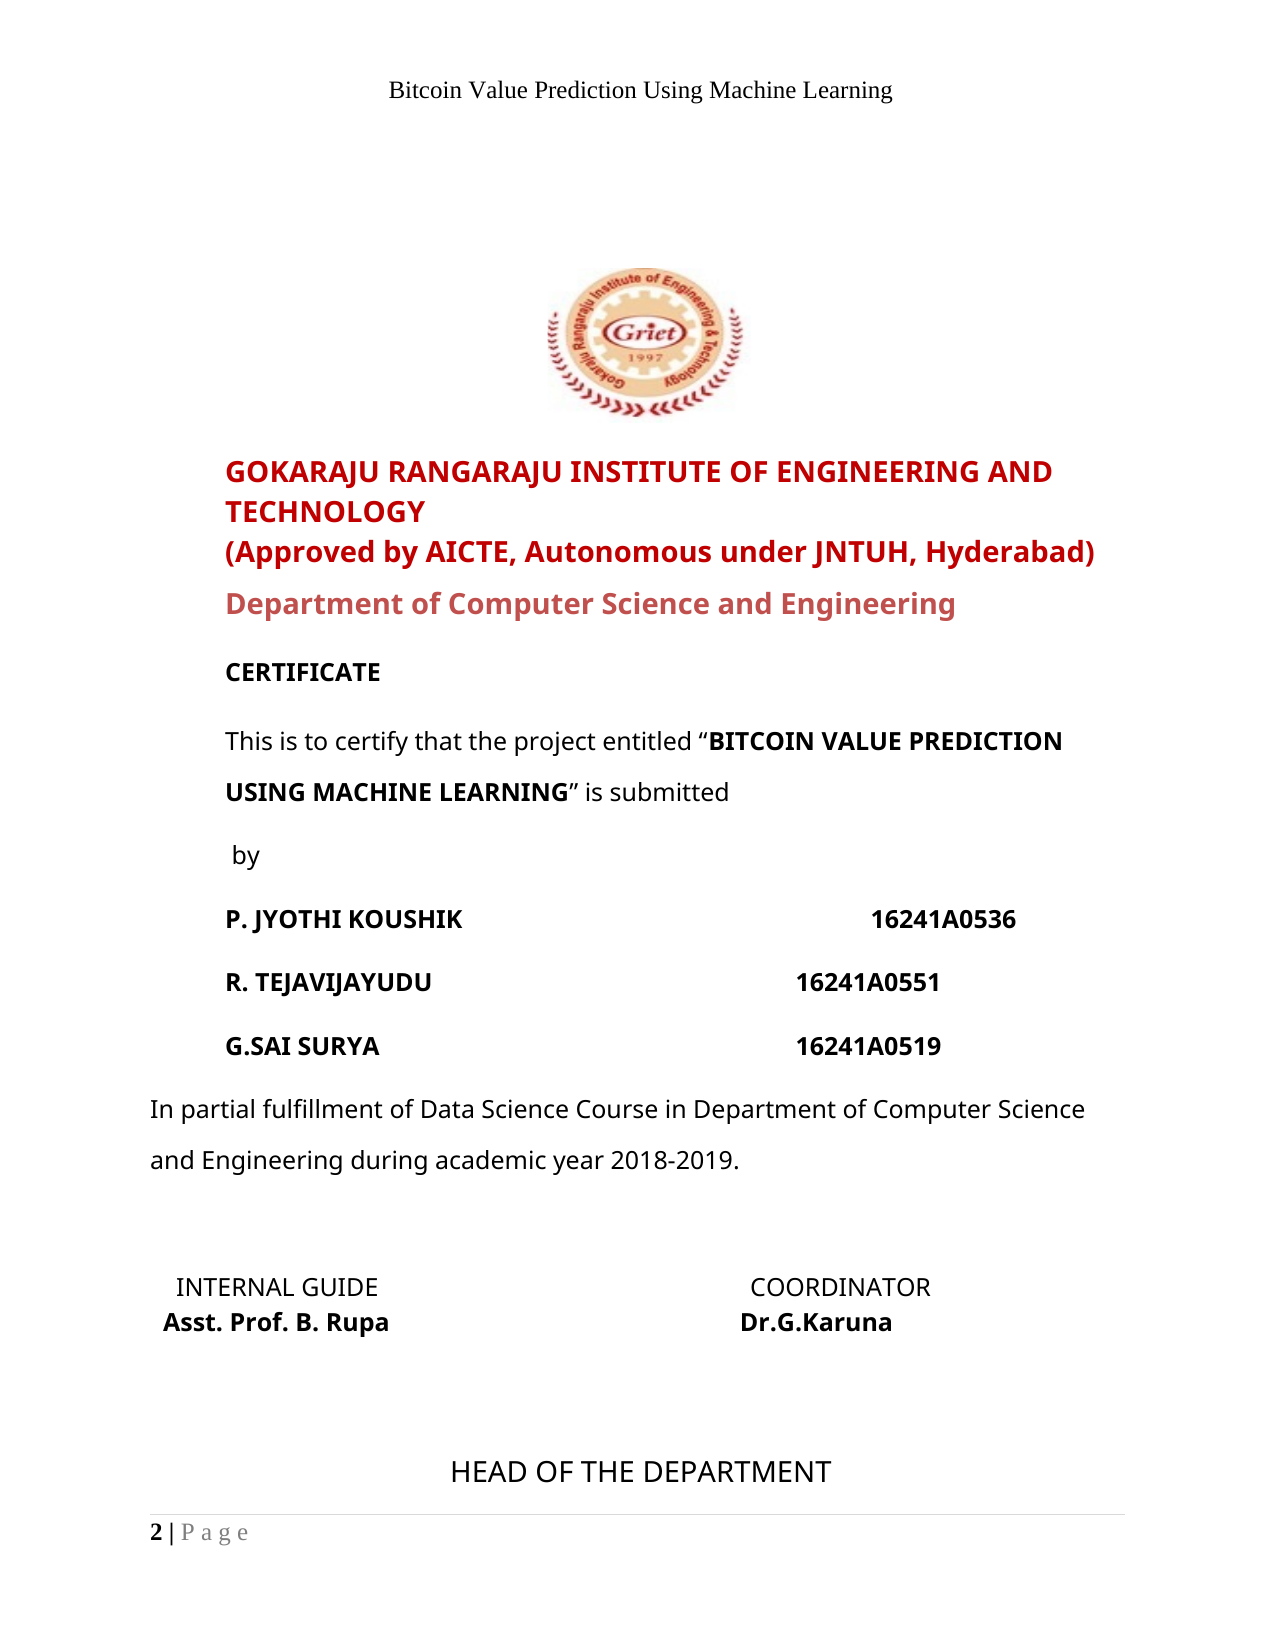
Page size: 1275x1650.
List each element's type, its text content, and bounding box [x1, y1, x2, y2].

text G.SAI SURYA 16241A0519 [150, 1028, 1125, 1062]
text R. TEJAVIJAYUDU 16241A0551 [150, 965, 1125, 999]
text This is to certify that the project entitled “BITCOIN VALUE PREDICTION USING MACHINE LEARNING” is submitted [225, 723, 1125, 808]
text by [225, 838, 1125, 872]
text (Approved by AICTE, Autonomous under JNTUH, Hyderabad) [225, 531, 1125, 571]
text HEAD OF THE DEPARTMENT [450, 1452, 1125, 1491]
text INTERNAL GUIDE COORDINATOR [150, 1270, 1125, 1304]
text P. JYOTHI KOUSHIK 16241A0536 [150, 901, 1125, 935]
text CERTIFICATE [225, 655, 1125, 689]
subtitle GOKARAJU RANGARAJU INSTITUTE OF ENGINEERING AND TECHNOLOGY [225, 452, 1125, 531]
text Asst. Prof. B. Rupa Dr.G.Karuna [150, 1304, 1125, 1338]
text In partial fulfillment of Data Science Course in Department of Computer Science and Engineering during academic year 2018-2019. [150, 1092, 1125, 1177]
text Department of Computer Science and Engineering [225, 583, 1125, 623]
